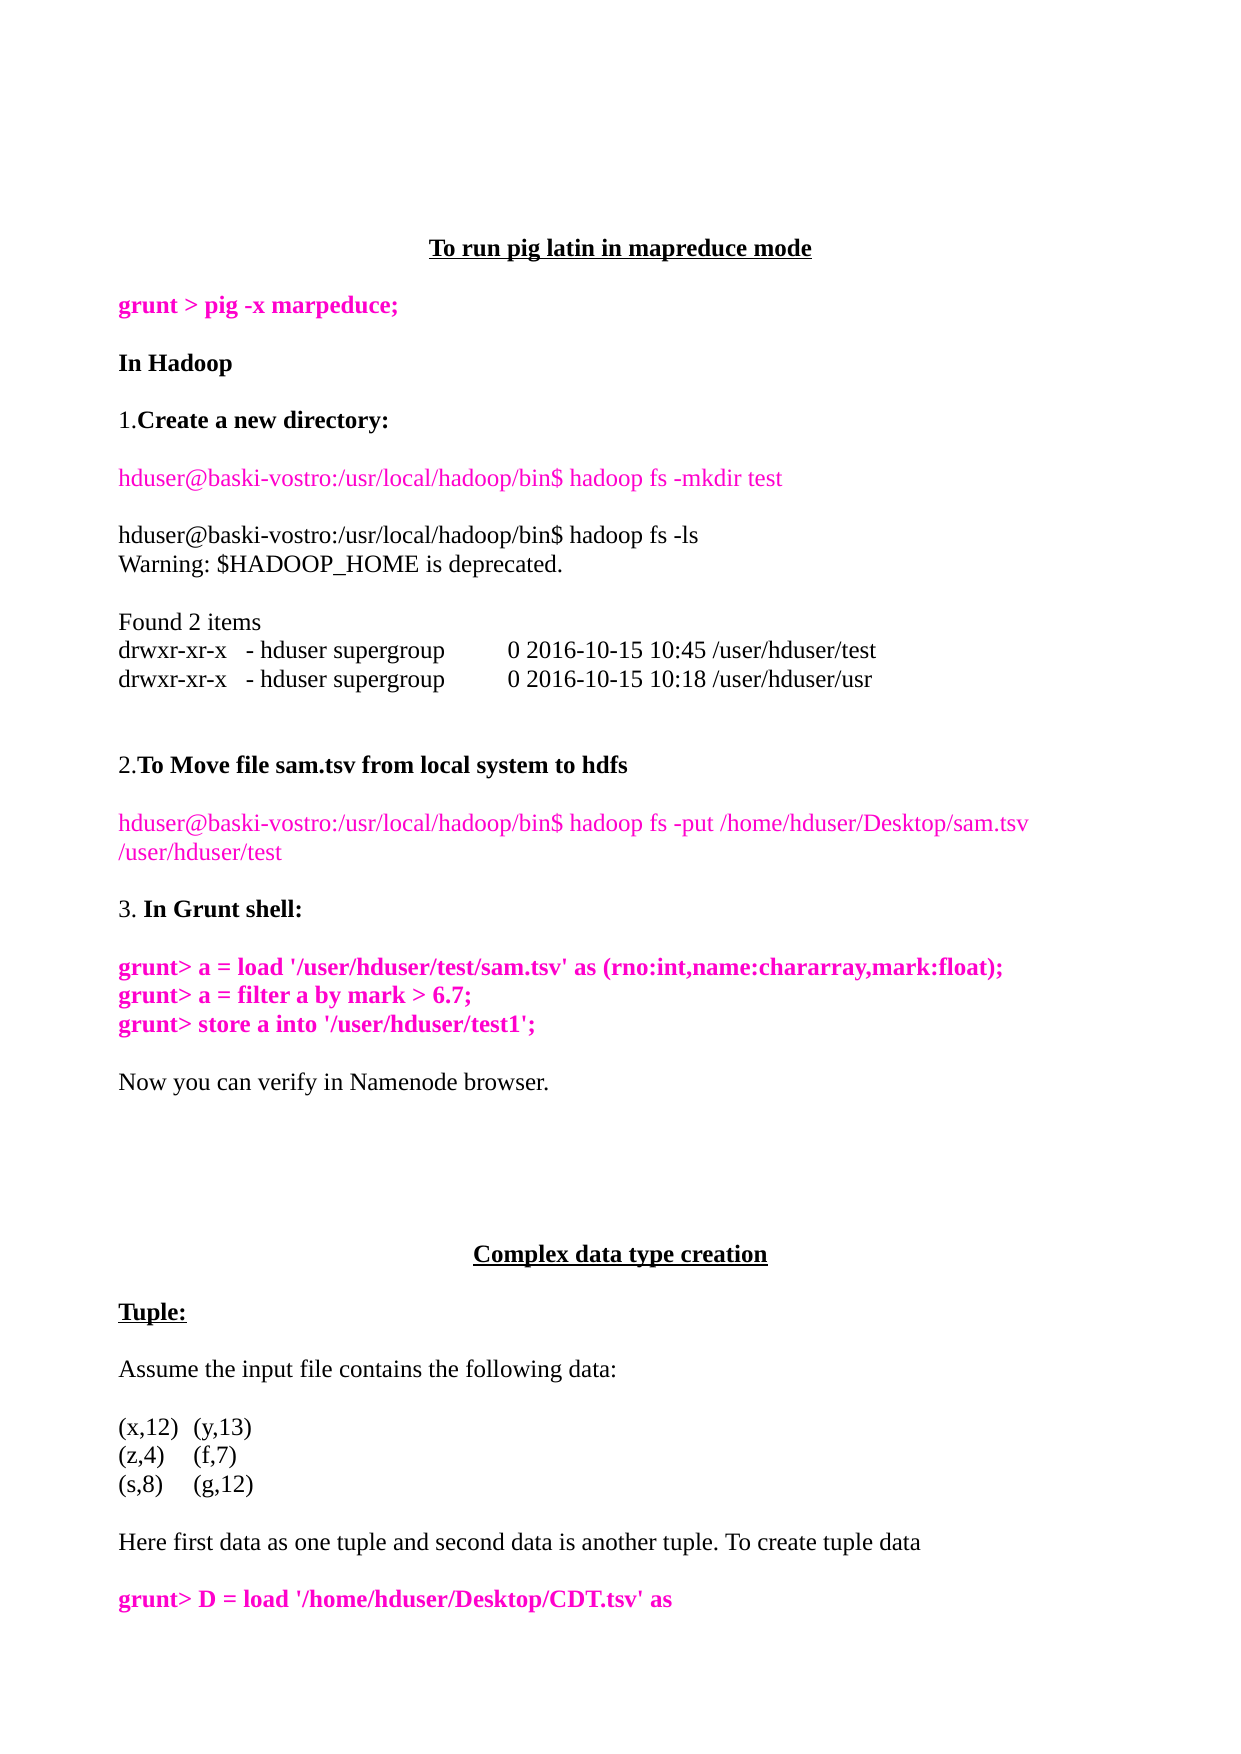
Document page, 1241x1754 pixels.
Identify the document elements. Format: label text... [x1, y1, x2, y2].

text Now you can verify in Namenode browser. [118, 1067, 1122, 1096]
text (s,8) (g,12) [118, 1469, 1122, 1498]
text grunt > pig -x marpeduce; [118, 291, 1122, 319]
text grunt> store a into '/user/hduser/test1'; [118, 1009, 1122, 1038]
text drwxr-xr-x - hduser supergroup 0 2016-10-15 10:45 /user/hduser/test [118, 636, 1122, 664]
text drwxr-xr-x - hduser supergroup 0 2016-10-15 10:18 /user/hduser/usr [118, 664, 1122, 693]
text Here first data as one tuple and second data is another tuple. To create tuple data [118, 1527, 1122, 1556]
text hduser@baski-vostro:/usr/local/hadoop/bin$ hadoop fs -put /home/hduser/Desktop/sam.tsv /user/hduser/test [118, 808, 1122, 866]
text Assume the input file contains the following data: [118, 1354, 1122, 1383]
text hduser@baski-vostro:/usr/local/hadoop/bin$ hadoop fs -mkdir test [118, 463, 1122, 492]
text 2.To Move file sam.tsv from local system to hdfs [118, 751, 1122, 779]
text grunt> D = load '/home/hduser/Desktop/CDT.tsv' as [118, 1584, 1122, 1613]
text In Hadoop [118, 348, 1122, 377]
text (x,12) (y,13) [118, 1412, 1122, 1441]
text (z,4) (f,7) [118, 1441, 1122, 1469]
text grunt> a = load '/user/hduser/test/sam.tsv' as (rno:int,name:chararray,mark:float); [118, 952, 1122, 981]
text Warning: $HADOOP_HOME is deprecated. [118, 549, 1122, 578]
text hduser@baski-vostro:/usr/local/hadoop/bin$ hadoop fs -ls [118, 521, 1122, 549]
text Tuple: [118, 1297, 1122, 1326]
text Complex data type creation [118, 1239, 1122, 1268]
text Found 2 items [118, 607, 1122, 636]
text To run pig latin in mapreduce mode [118, 233, 1122, 262]
text grunt> a = filter a by mark > 6.7; [118, 981, 1122, 1009]
text 1.Create a new directory: [118, 406, 1122, 434]
text 3. In Grunt shell: [118, 894, 1122, 923]
